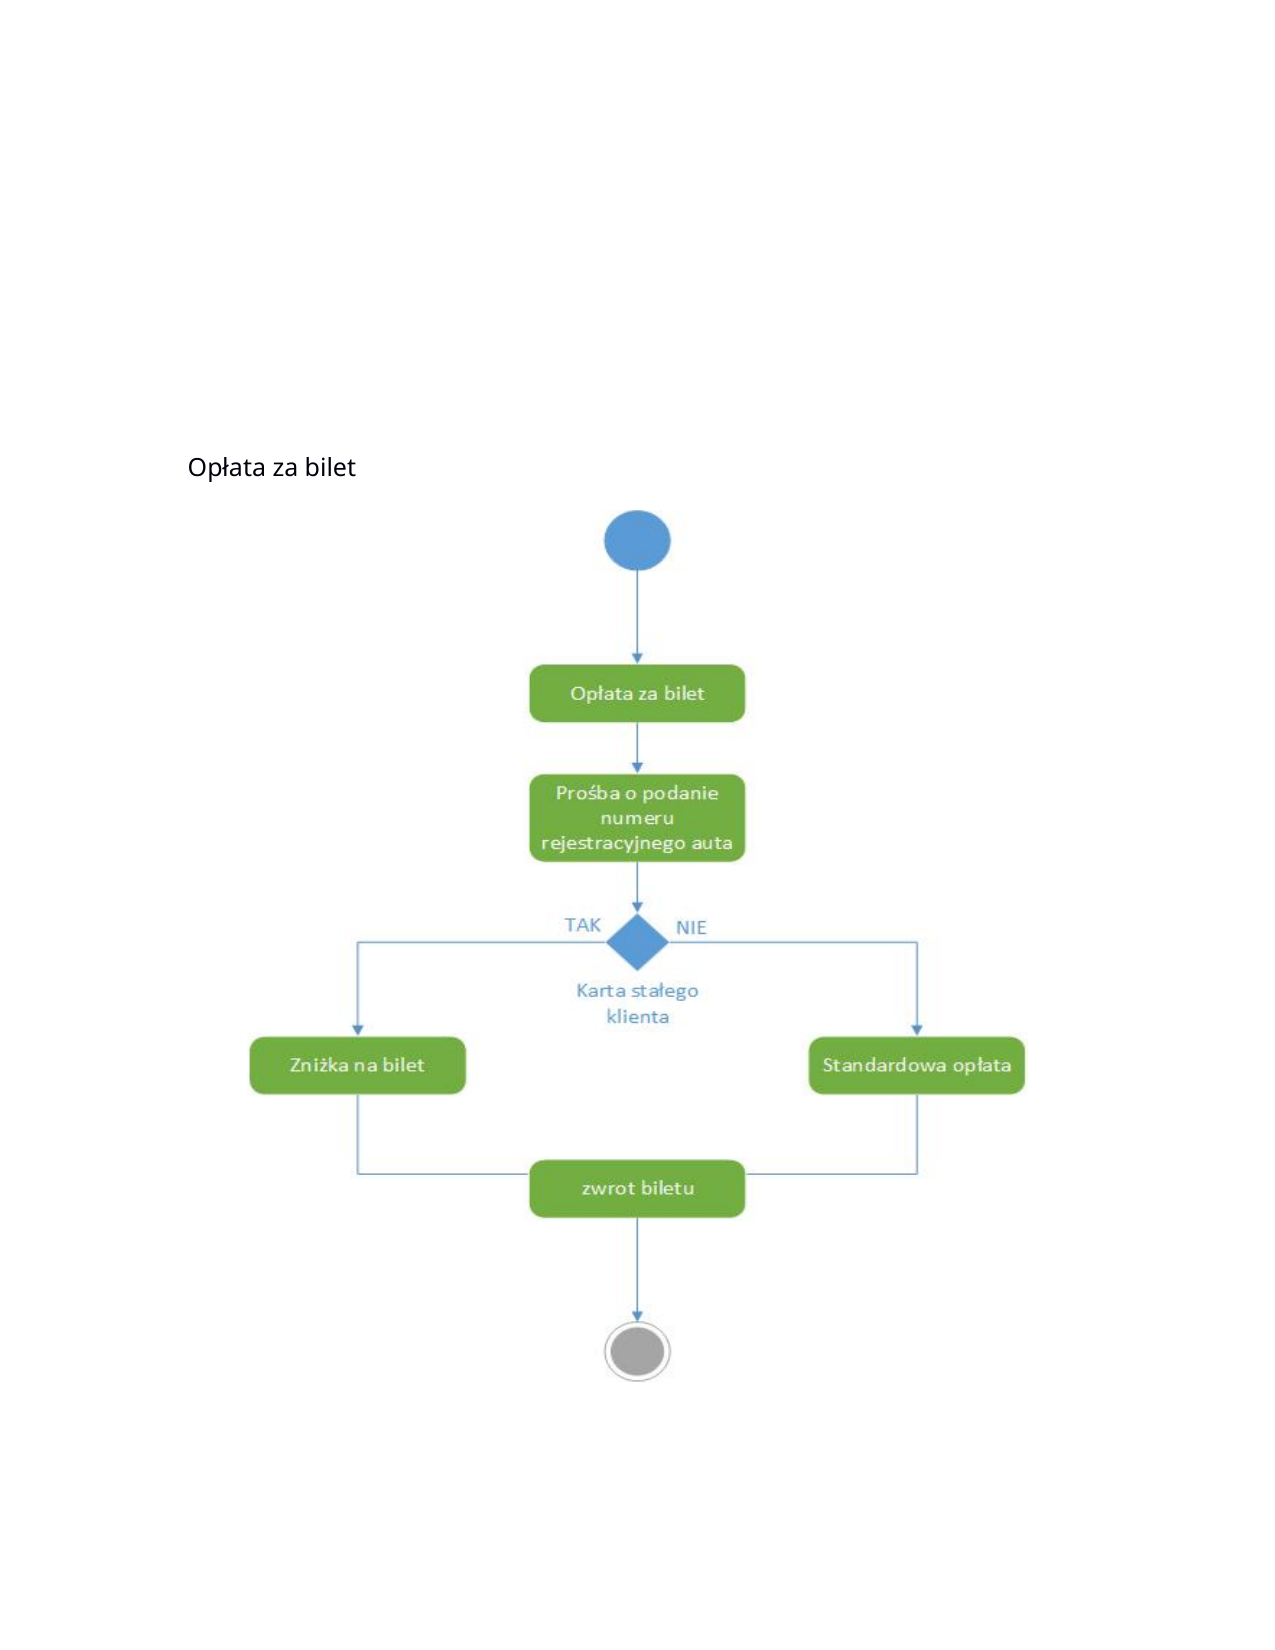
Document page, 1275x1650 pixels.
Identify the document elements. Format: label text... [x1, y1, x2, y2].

text Opłata za bilet [187, 450, 1087, 484]
picture [247, 510, 1028, 1383]
